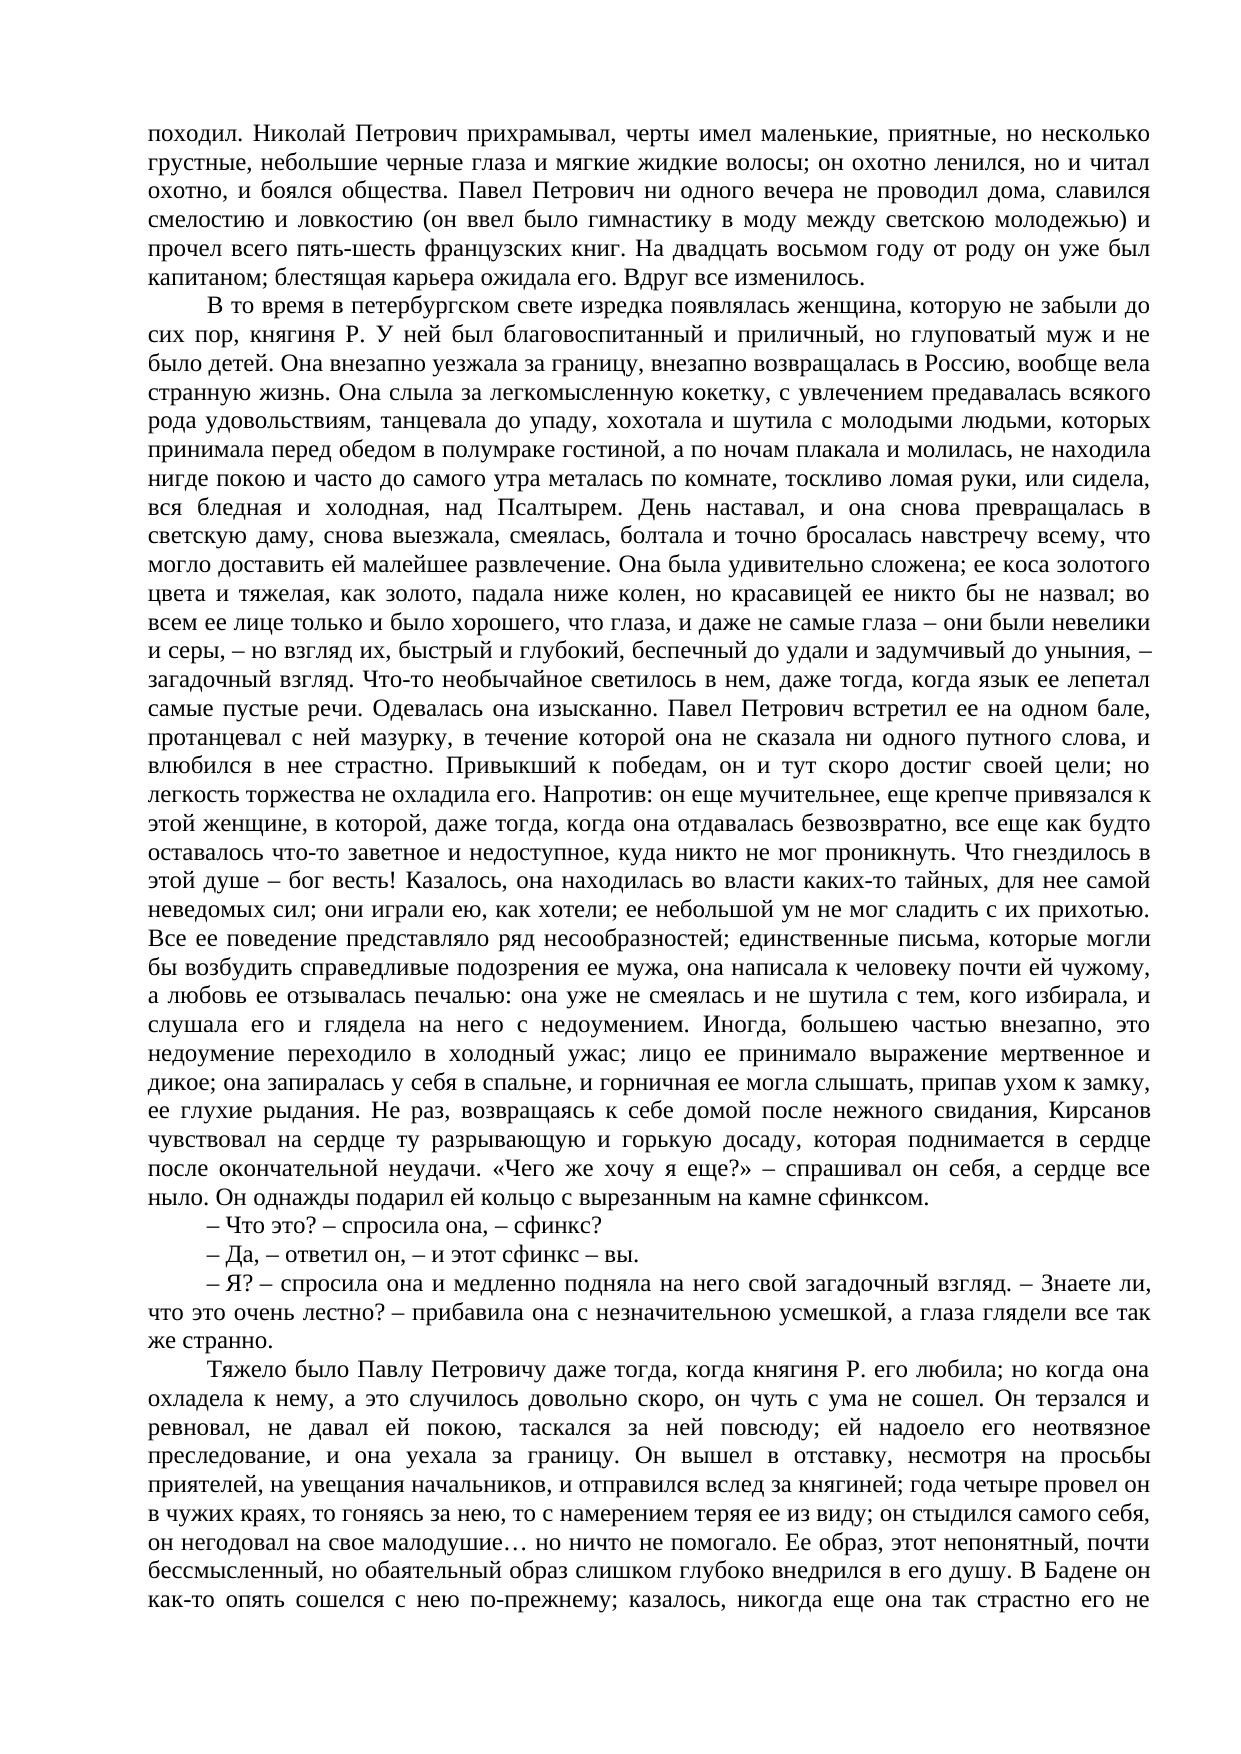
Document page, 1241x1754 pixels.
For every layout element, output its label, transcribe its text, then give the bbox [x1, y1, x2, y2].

text – Да, – ответил он, – и этот сфинкс – вы. [148, 1239, 1152, 1268]
text В то время в петербургском свете изредка появлялась женщина, которую не забыли до сих пор, княгиня Р. У ней был благовоспитанный и приличный, но глуповатый муж и не было детей. Она внезапно уезжала за границу, внезапно возвращалась в Россию, вообще вела странную жизнь. Она слыла за легкомысленную кокетку, с увлечением предавалась всякого рода удовольствиям, танцевала до упаду, хохотала и шутила с молодыми людьми, которых принимала перед обедом в полумраке гостиной, а по ночам плакала и молилась, не находила нигде покою и часто до самого утра металась по комнате, тоскливо ломая руки, или сидела, вся бледная и холодная, над Псалтырем. День наставал, и она снова превращалась в светскую даму, снова выезжала, смеялась, болтала и точно бросалась навстречу всему, что могло доставить ей малейшее развлечение. Она была удивительно сложена; ее коса золотого цвета и тяжелая, как золото, падала ниже колен, но красавицей ее никто бы не назвал; во всем ее лице только и было хорошего, что глаза, и даже не самые глаза – они были невелики и серы, – но взгляд их, быстрый и глубокий, беспечный до удали и задумчивый до уныния, – загадочный взгляд. Что-то необычайное светилось в нем, даже тогда, когда язык ее лепетал самые пустые речи. Одевалась она изысканно. Павел Петрович встретил ее на одном бале, протанцевал с ней мазурку, в течение которой она не сказала ни одного путного слова, и влюбился в нее страстно. Привыкший к победам, он и тут скоро достиг своей цели; но легкость торжества не охладила его. Напротив: он еще мучительнее, еще крепче привязался к этой женщине, в которой, даже тогда, когда она отдавалась безвозвратно, все еще как будто оставалось что-то заветное и недоступное, куда никто не мог проникнуть. Что гнездилось в этой душе – бог весть! Казалось, она находилась во власти каких-то тайных, для нее самой неведомых сил; они играли ею, как хотели; ее небольшой ум не мог сладить с их прихотью. Все ее поведение представляло ряд несообразностей; единственные письма, которые могли бы возбудить справедливые подозрения ее мужа, она написала к человеку почти ей чужому, а любовь ее отзывалась печалью: она уже не смеялась и не шутила с тем, кого избирала, и слушала его и глядела на него с недоумением. Иногда, большею частью внезапно, это недоумение переходило в холодный ужас; лицо ее принимало выражение мертвенное и дикое; она запиралась у себя в спальне, и горничная ее могла слышать, припав ухом к замку, ее глухие рыдания. Не раз, возвращаясь к себе домой после нежного свидания, Кирсанов чувствовал на сердце ту разрывающую и горькую досаду, которая поднимается в сердце после окончательной неудачи. «Чего же хочу я еще?» – спрашивал он себя, а сердце все ныло. Он однажды подарил ей кольцо с вырезанным на камне сфинксом. [148, 291, 1152, 1211]
text Тяжело было Павлу Петровичу даже тогда, когда княгиня Р. его любила; но когда она охладела к нему, а это случилось довольно скоро, он чуть с ума не сошел. Он терзался и ревновал, не давал ей покою, таскался за ней повсюду; ей надоело его неотвязное преследование, и она уехала за границу. Он вышел в отставку, несмотря на просьбы приятелей, на увещания начальников, и отправился вслед за княгиней; года четыре провел он в чужих краях, то гоняясь за нею, то с намерением теряя ее из виду; он стыдился самого себя, он негодовал на свое малодушие… но ничто не помогало. Ее образ, этот непонятный, почти бессмысленный, но обаятельный образ слишком глубоко внедрился в его душу. В Бадене он как-то опять сошелся с нею по-прежнему; казалось, никогда еще она так страстно его не [148, 1354, 1152, 1613]
text походил. Николай Петрович прихрамывал, черты имел маленькие, приятные, но несколько грустные, небольшие черные глаза и мягкие жидкие волосы; он охотно ленился, но и читал охотно, и боялся общества. Павел Петрович ни одного вечера не проводил дома, славился смелостию и ловкостию (он ввел было гимнастику в моду между светскою молодежью) и прочел всего пять-шесть французских книг. На двадцать восьмом году от роду он уже был капитаном; блестящая карьера ожидала его. Вдруг все изменилось. [148, 118, 1152, 291]
text – Что это? – спросила она, – сфинкс? [148, 1211, 1152, 1239]
text – Я? – спросила она и медленно подняла на него свой загадочный взгляд. – Знаете ли, что это очень лестно? – прибавила она с незначительною усмешкой, а глаза глядели все так же странно. [148, 1268, 1152, 1354]
